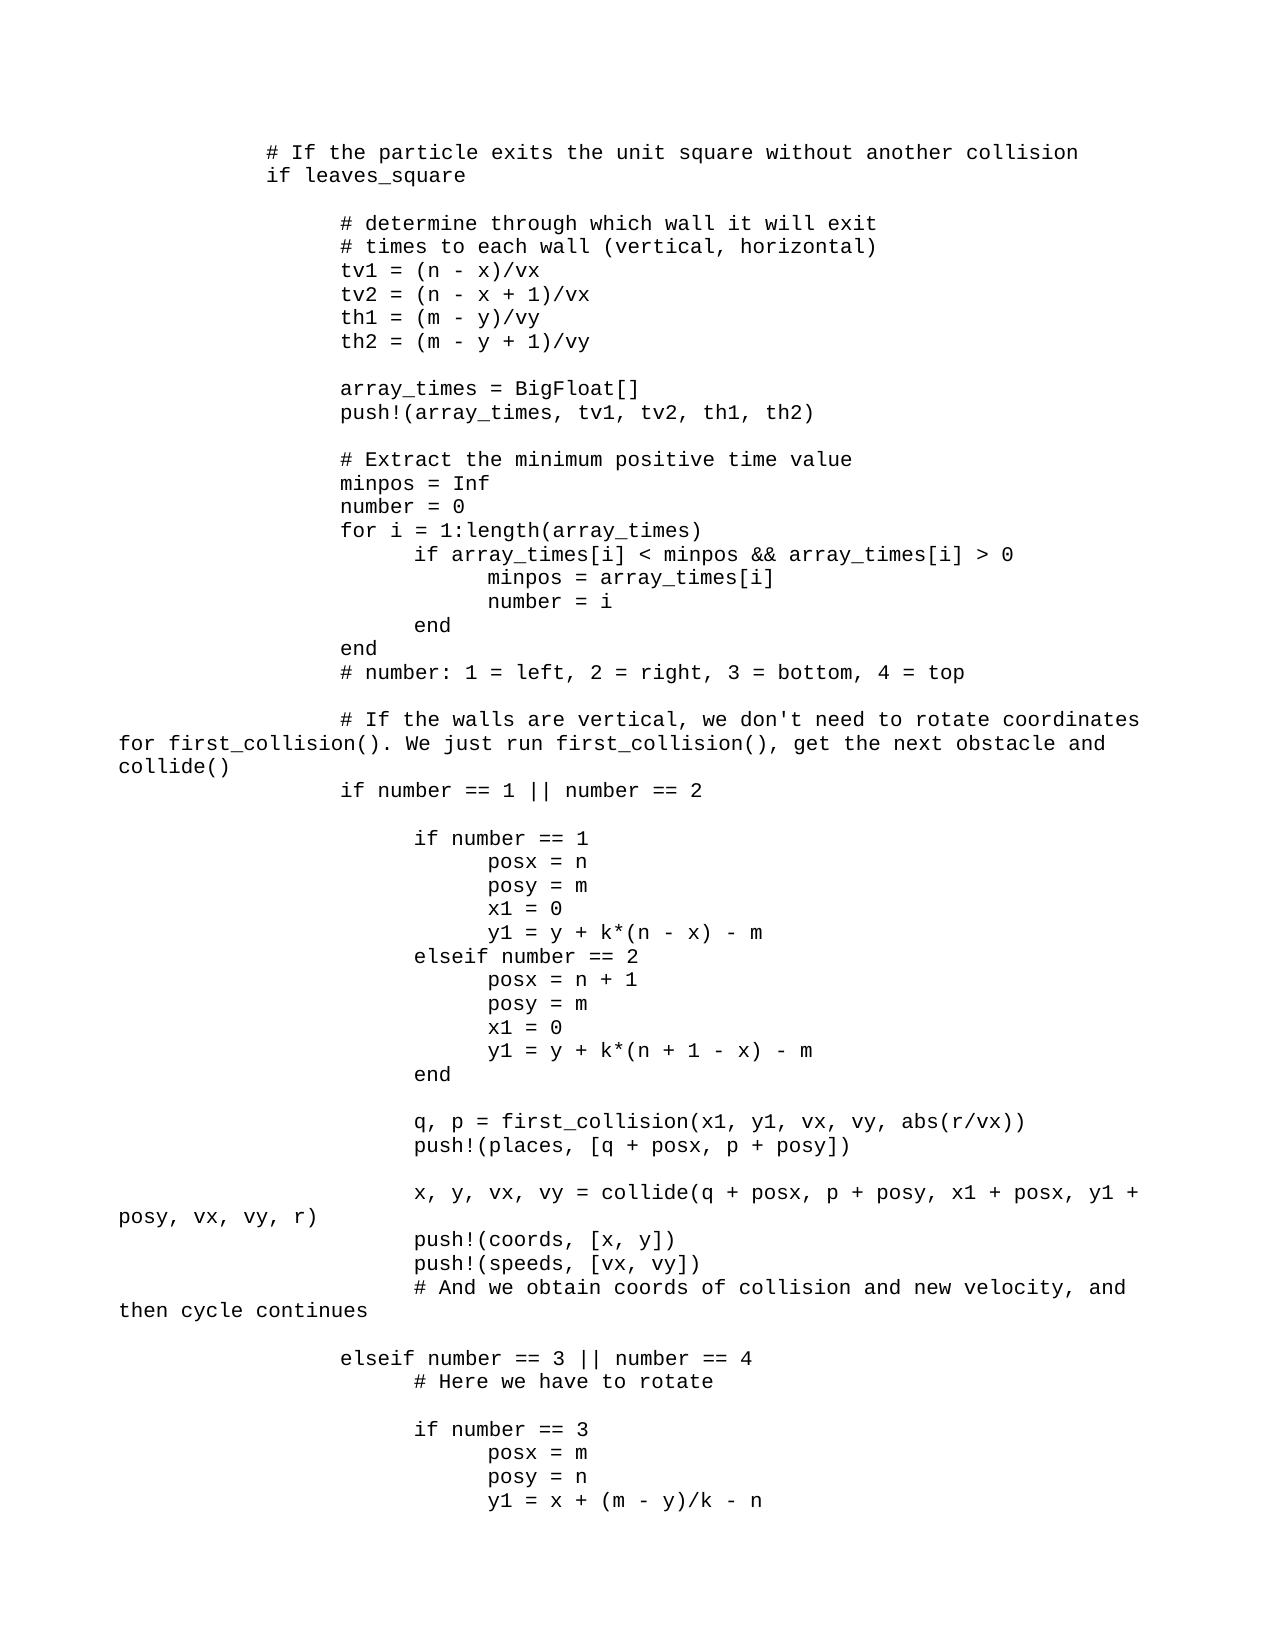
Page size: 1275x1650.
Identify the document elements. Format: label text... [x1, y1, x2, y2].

text for i = 1:length(array_times) [118, 520, 1157, 544]
text # determine through which wall it will exit [118, 213, 1157, 236]
text th2 = (m - y + 1)/vy [118, 331, 1157, 354]
text if number == 3 [118, 1419, 1157, 1442]
text y1 = y + k*(n - x) - m [118, 922, 1157, 946]
text push!(speeds, [vx, vy]) [118, 1253, 1157, 1277]
text push!(coords, [x, y]) [118, 1229, 1157, 1253]
text q, p = first_collision(x1, y1, vx, vy, abs(r/vx)) [118, 1111, 1157, 1135]
text # And we obtain coords of collision and new velocity, and then cycle continues [118, 1277, 1157, 1324]
text x, y, vx, vy = collide(q + posx, p + posy, x1 + posx, y1 + posy, vx, vy, r) [118, 1182, 1157, 1229]
text if leaves_square [118, 165, 1157, 189]
text # Extract the minimum positive time value [118, 449, 1157, 473]
text posy = m [118, 875, 1157, 898]
text th1 = (m - y)/vy [118, 307, 1157, 331]
text x1 = 0 [118, 1017, 1157, 1040]
text minpos = Inf [118, 473, 1157, 496]
text end [118, 615, 1157, 638]
text posy = m [118, 993, 1157, 1017]
text elseif number == 3 || number == 4 [118, 1348, 1157, 1371]
text array_times = BigFloat[] [118, 378, 1157, 402]
text y1 = y + k*(n + 1 - x) - m [118, 1040, 1157, 1064]
text # Here we have to rotate [118, 1371, 1157, 1395]
text if number == 1 || number == 2 [118, 780, 1157, 804]
text y1 = x + (m - y)/k - n [118, 1489, 1157, 1513]
text # If the walls are vertical, we don't need to rotate coordinates for first_collision(). We just run first_collision(), get the next obstacle and collide() [118, 709, 1157, 780]
text tv2 = (n - x + 1)/vx [118, 284, 1157, 307]
text tv1 = (n - x)/vx [118, 260, 1157, 284]
text push!(array_times, tv1, tv2, th1, th2) [118, 402, 1157, 426]
text x1 = 0 [118, 898, 1157, 922]
text number = 0 [118, 496, 1157, 520]
text push!(places, [q + posx, p + posy]) [118, 1135, 1157, 1158]
text elseif number == 2 [118, 946, 1157, 969]
text number = i [118, 591, 1157, 615]
text posx = n + 1 [118, 969, 1157, 993]
text minpos = array_times[i] [118, 567, 1157, 591]
text # times to each wall (vertical, horizontal) [118, 236, 1157, 260]
text # number: 1 = left, 2 = right, 3 = bottom, 4 = top [118, 662, 1157, 686]
text if array_times[i] < minpos && array_times[i] > 0 [118, 544, 1157, 567]
text posx = n [118, 851, 1157, 875]
text # If the particle exits the unit square without another collision [118, 142, 1157, 165]
text if number == 1 [118, 827, 1157, 851]
text end [118, 638, 1157, 662]
text posx = m [118, 1442, 1157, 1466]
text end [118, 1064, 1157, 1088]
text posy = n [118, 1466, 1157, 1489]
